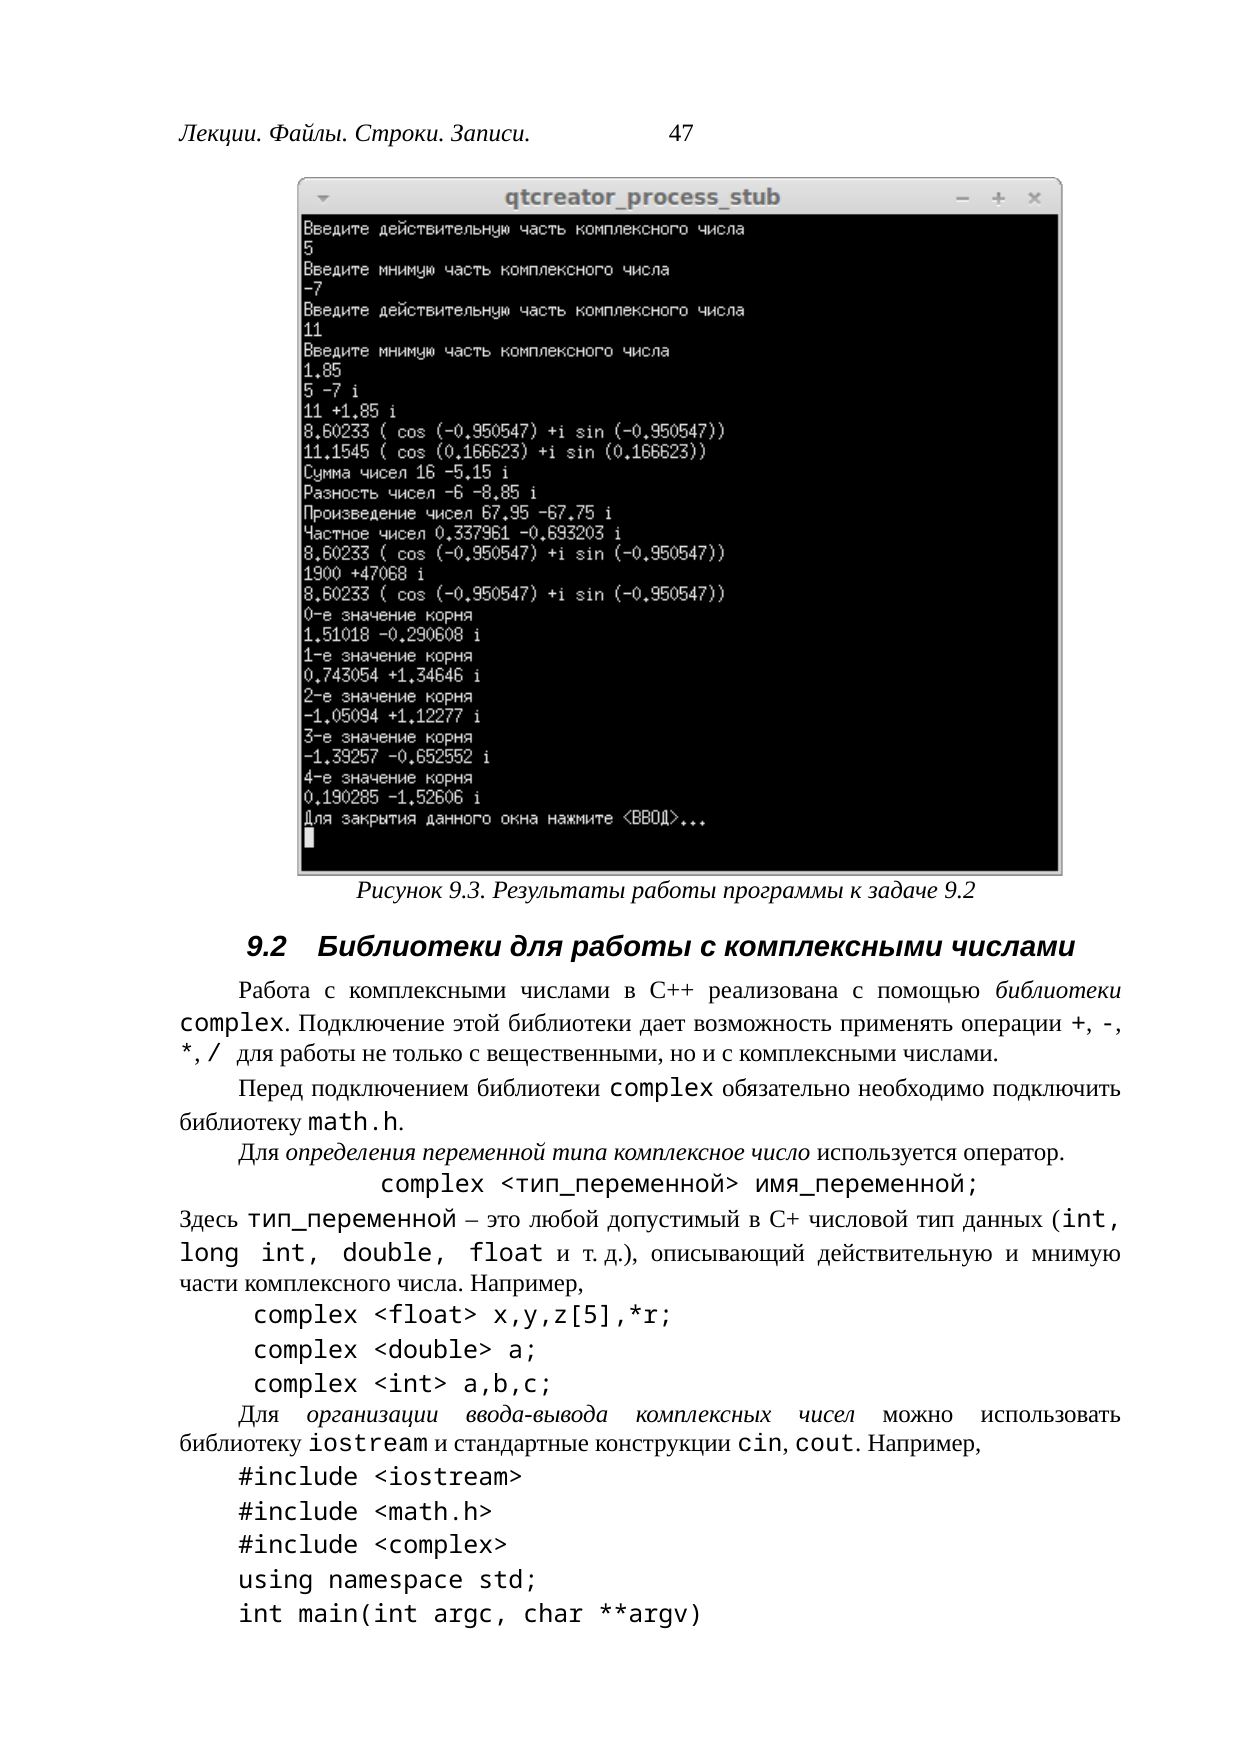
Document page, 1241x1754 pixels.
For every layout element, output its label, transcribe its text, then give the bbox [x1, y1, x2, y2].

text using namespace std; [238, 1561, 1121, 1595]
text complex <double> a; [179, 1331, 1121, 1365]
text #include <iostream> [238, 1459, 1121, 1493]
text complex <int> a,b,c; [179, 1365, 1121, 1399]
text int main(int argc, char **argv) [238, 1595, 1121, 1629]
text Для определения переменной типа комплексное число используется оператор. [179, 1137, 1121, 1166]
text Работа с комплексными числами в С++ реализована с помощью библиотеки complex. Подключение этой библиотеки дает возможность применять операции +, -, *, / для работы не только с вещественными, но и с комплексными числами. [179, 975, 1121, 1069]
text #include <complex> [238, 1527, 1121, 1561]
picture [297, 177, 1063, 876]
text complex <тип_переменной> имя_переменной; [179, 1166, 1121, 1200]
text Перед подключением библиотеки complex обязательно необходимо подключить библиотеку math.h. [179, 1069, 1121, 1137]
text Для организации ввода-вывода комплексных чисел можно использовать библиотеку iostream и стандартные конструкции cin, cout. Например, [179, 1399, 1121, 1459]
subtitle Библиотеки для работы с комплексными числами [179, 929, 1121, 963]
text #include <math.h> [238, 1493, 1121, 1527]
text complex <float> x,y,z[5],*r; [179, 1297, 1121, 1331]
text Рисунок 9.3. Результаты работы программы к задаче 9.2 [297, 876, 1063, 904]
text Здесь тип_переменной – это любой допустимый в С+ числовой тип данных (int, long int, double, float и т. д.), описывающий действительную и мнимую части комплексного числа. Например, [179, 1200, 1121, 1297]
